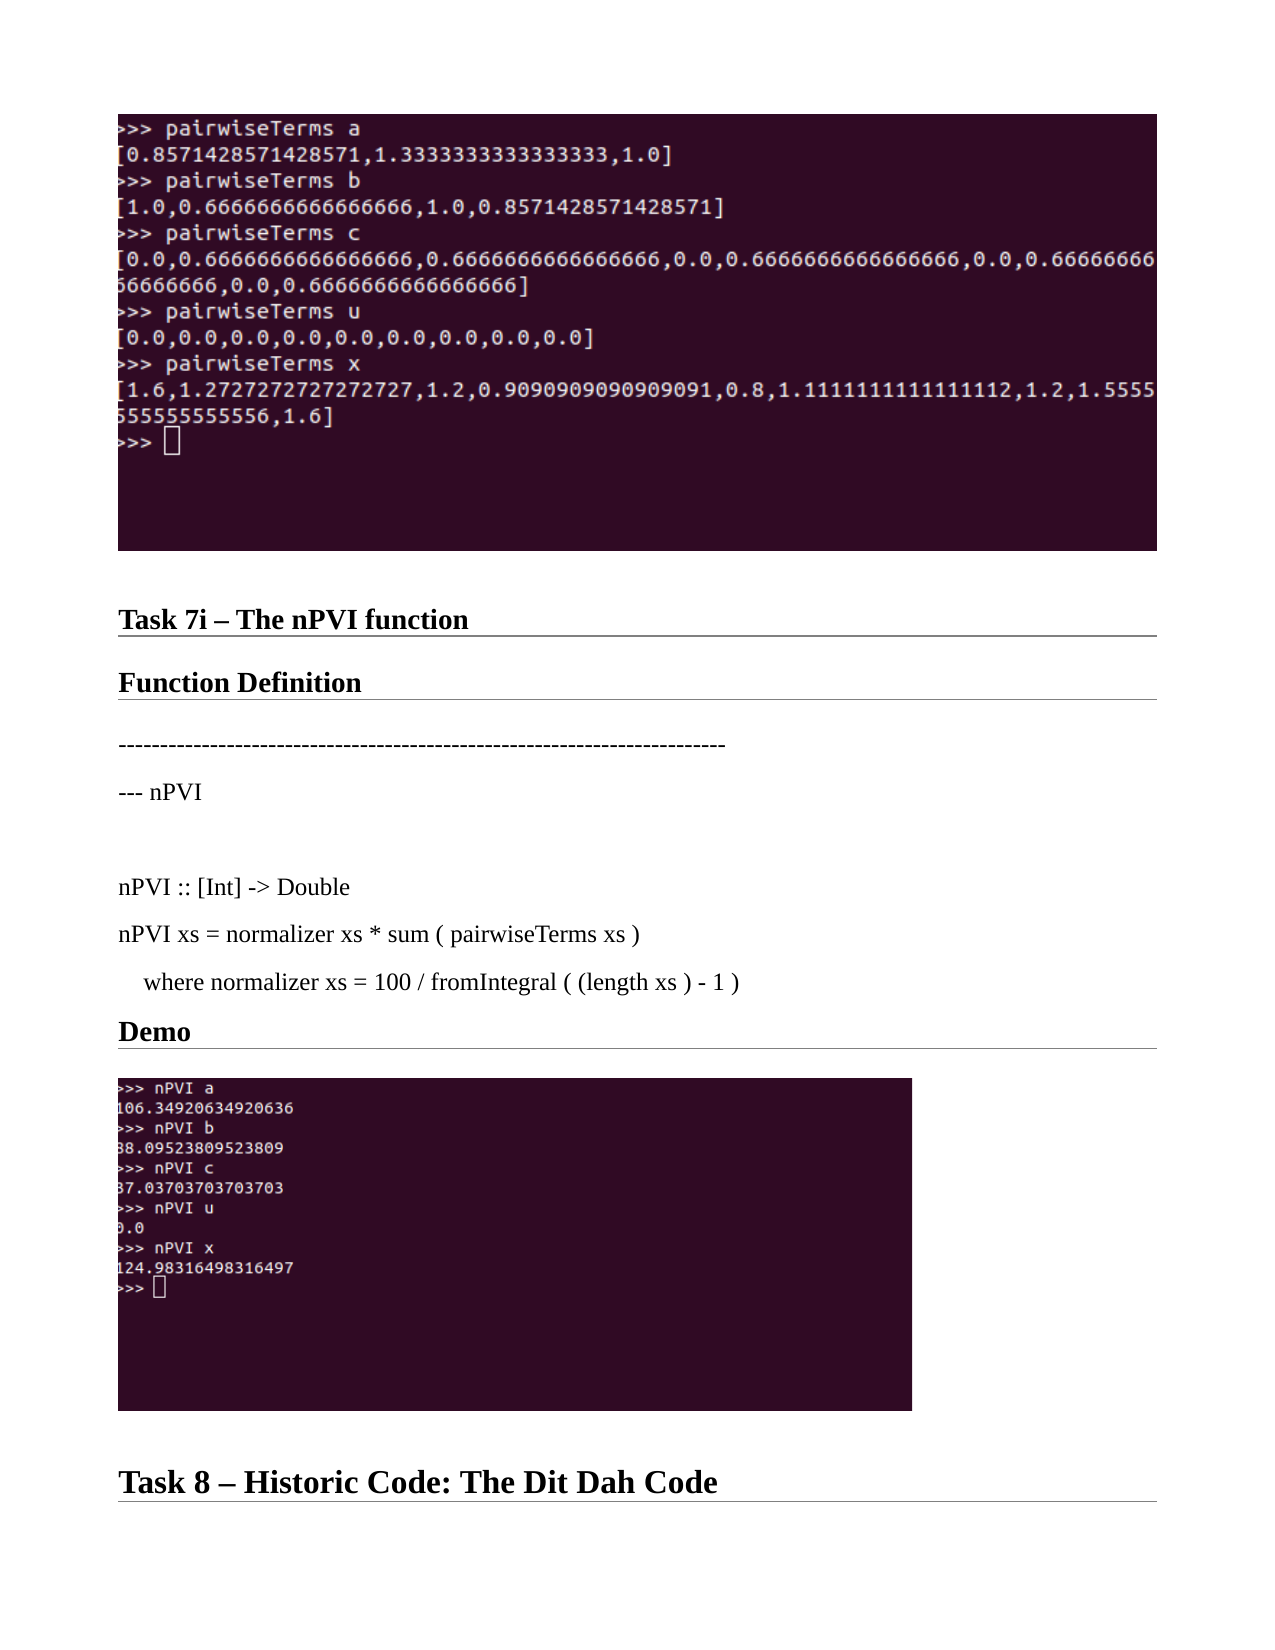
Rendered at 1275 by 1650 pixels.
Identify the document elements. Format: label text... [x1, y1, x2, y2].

picture [118, 114, 1157, 551]
text Task 7i – The nPVI function [118, 602, 1157, 635]
text Function Definition [118, 666, 1157, 699]
text --- nPVI [118, 777, 1157, 805]
picture [118, 1078, 913, 1411]
text nPVI :: [Int] -> Double [118, 872, 1157, 901]
text where normalizer xs = 100 / fromIntegral ( (length xs ) - 1 ) [118, 967, 1157, 996]
text Task 8 – Historic Code: The Dit Dah Code [118, 1463, 1157, 1501]
text ------------------------------------------------------------------------- [118, 729, 1157, 758]
text nPVI xs = normalizer xs * sum ( pairwiseTerms xs ) [118, 919, 1157, 948]
text Demo [118, 1014, 1157, 1048]
